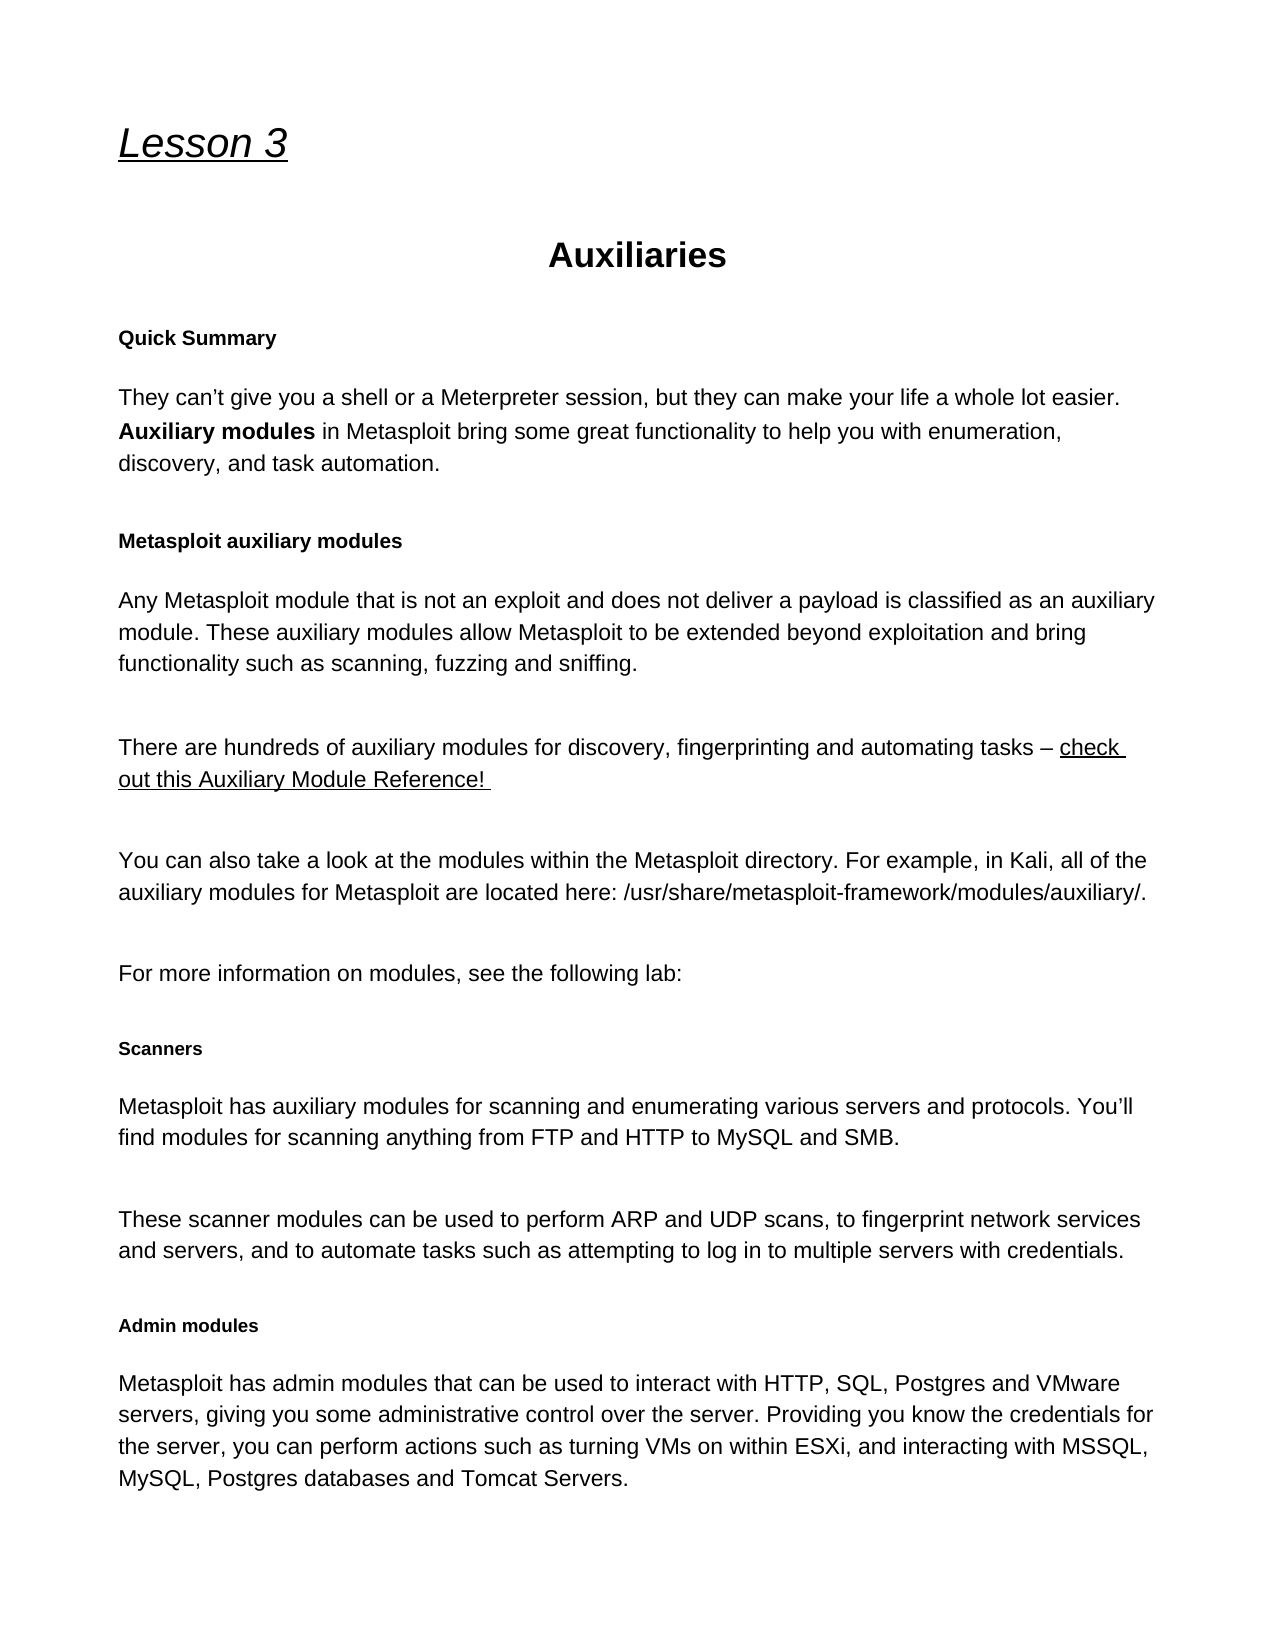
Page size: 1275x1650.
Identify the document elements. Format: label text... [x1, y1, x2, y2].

subtitle Quick Summary [118, 326, 1157, 350]
text Metasploit has auxiliary modules for scanning and enumerating various servers and protocols. You’ll find modules for scanning anything from FTP and HTTP to MySQL and SMB. [118, 1093, 1157, 1151]
subtitle Auxiliaries [118, 234, 1157, 275]
text Any Metasploit module that is not an exploit and does not deliver a payload is classified as an auxiliary module. These auxiliary modules allow Metasploit to be extended beyond exploitation and bring functionality such as scanning, fuzzing and sniffing. [118, 587, 1157, 677]
text There are hundreds of auxiliary modules for discovery, fingerprinting and automating tasks – check out this Auxiliary Module Reference! [118, 732, 1157, 792]
text Metasploit has admin modules that can be used to interact with HTTP, SQL, Postgres and VMware servers, giving you some administrative control over the server. Providing you know the credentials for the server, you can perform actions such as turning VMs on within ESXi, and interacting with MSSQL, MySQL, Postgres databases and Tomcat Servers. [118, 1370, 1157, 1491]
text Lesson 3 [118, 118, 1157, 166]
text They can’t give you a shell or a Meterpreter session, but they can make your life a whole lot easier. Auxiliary modules in Metasploit bring some great functionality to help you with enumeration, discovery, and task automation. [118, 384, 1157, 476]
subtitle Admin modules [118, 1315, 1157, 1336]
text You can also take a look at the modules within the Metasploit directory. For example, in Kali, all of the auxiliary modules for Metasploit are located here: /usr/share/metasploit-framework/modules/auxiliary/. [118, 847, 1157, 905]
subtitle Scanners [118, 1038, 1157, 1059]
text These scanner modules can be used to perform ARP and UDP scans, to fingerprint network services and servers, and to automate tasks such as attempting to log in to multiple servers with credentials. [118, 1206, 1157, 1264]
text For more information on modules, see the following lab: [118, 960, 1157, 987]
subtitle Metasploit auxiliary modules [118, 529, 1157, 553]
